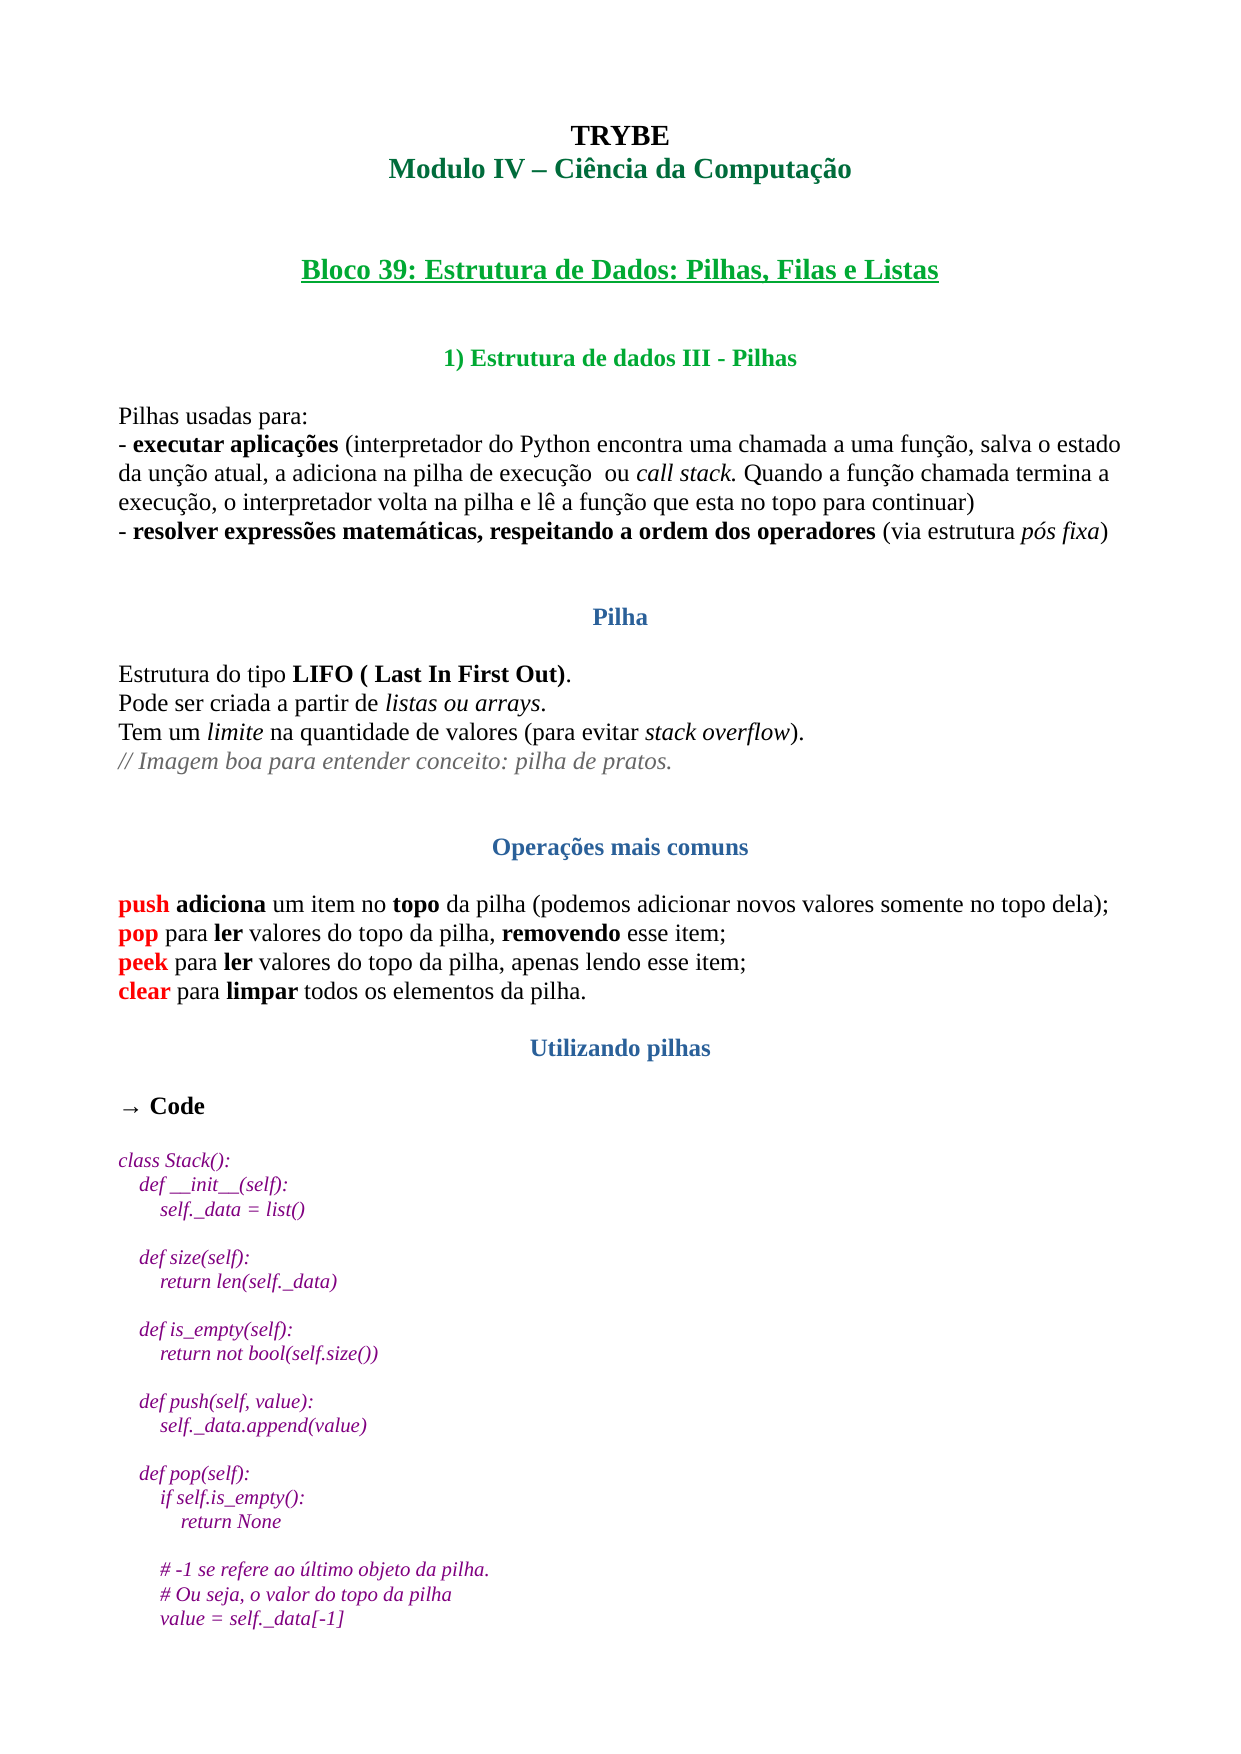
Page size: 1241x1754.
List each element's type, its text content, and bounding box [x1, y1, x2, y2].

text 1) Estrutura de dados III - Pilhas [118, 343, 1122, 372]
text class Stack(): [118, 1148, 1122, 1172]
text Modulo IV – Ciência da Computação [118, 152, 1122, 185]
text peek para ler valores do topo da pilha, apenas lendo esse item; [118, 947, 1122, 976]
text def push(self, value): [118, 1389, 1122, 1413]
text return None [118, 1509, 1122, 1533]
text Operações mais comuns [118, 832, 1122, 861]
text # -1 se refere ao último objeto da pilha. [118, 1557, 1122, 1581]
text def pop(self): [118, 1461, 1122, 1485]
text → Code [118, 1091, 1122, 1119]
text return not bool(self.size()) [118, 1341, 1122, 1365]
text self._data.append(value) [118, 1413, 1122, 1437]
text # Ou seja, o valor do topo da pilha [118, 1581, 1122, 1606]
text value = self._data[-1] [118, 1606, 1122, 1629]
text Pilha [118, 602, 1122, 631]
text if self.is_empty(): [118, 1485, 1122, 1509]
text // Imagem boa para entender conceito: pilha de pratos. [118, 746, 1122, 774]
text return len(self._data) [118, 1269, 1122, 1293]
text Bloco 39: Estrutura de Dados: Pilhas, Filas e Listas [118, 252, 1122, 286]
text def size(self): [118, 1244, 1122, 1269]
text push adiciona um item no topo da pilha (podemos adicionar novos valores somente no topo dela); [118, 889, 1122, 918]
text TRYBE [118, 118, 1122, 152]
text clear para limpar todos os elementos da pilha. [118, 976, 1122, 1004]
text Estrutura do tipo LIFO ( Last In First Out). [118, 659, 1122, 688]
text - resolver expressões matemáticas, respeitando a ordem dos operadores (via estrutura pós fixa) [118, 516, 1122, 544]
text self._data = list() [118, 1196, 1122, 1221]
text Tem um limite na quantidade de valores (para evitar stack overflow). [118, 717, 1122, 746]
text pop para ler valores do topo da pilha, removendo esse item; [118, 918, 1122, 947]
text Pode ser criada a partir de listas ou arrays. [118, 688, 1122, 717]
text def __init__(self): [118, 1172, 1122, 1196]
text def is_empty(self): [118, 1317, 1122, 1341]
text Utilizando pilhas [118, 1033, 1122, 1062]
text Pilhas usadas para: [118, 401, 1122, 429]
text - executar aplicações (interpretador do Python encontra uma chamada a uma função, salva o estado da unção atual, a adiciona na pilha de execução ou call stack. Quando a função chamada termina a execução, o interpretador volta na pilha e lê a função que esta no topo para continuar) [118, 429, 1122, 516]
